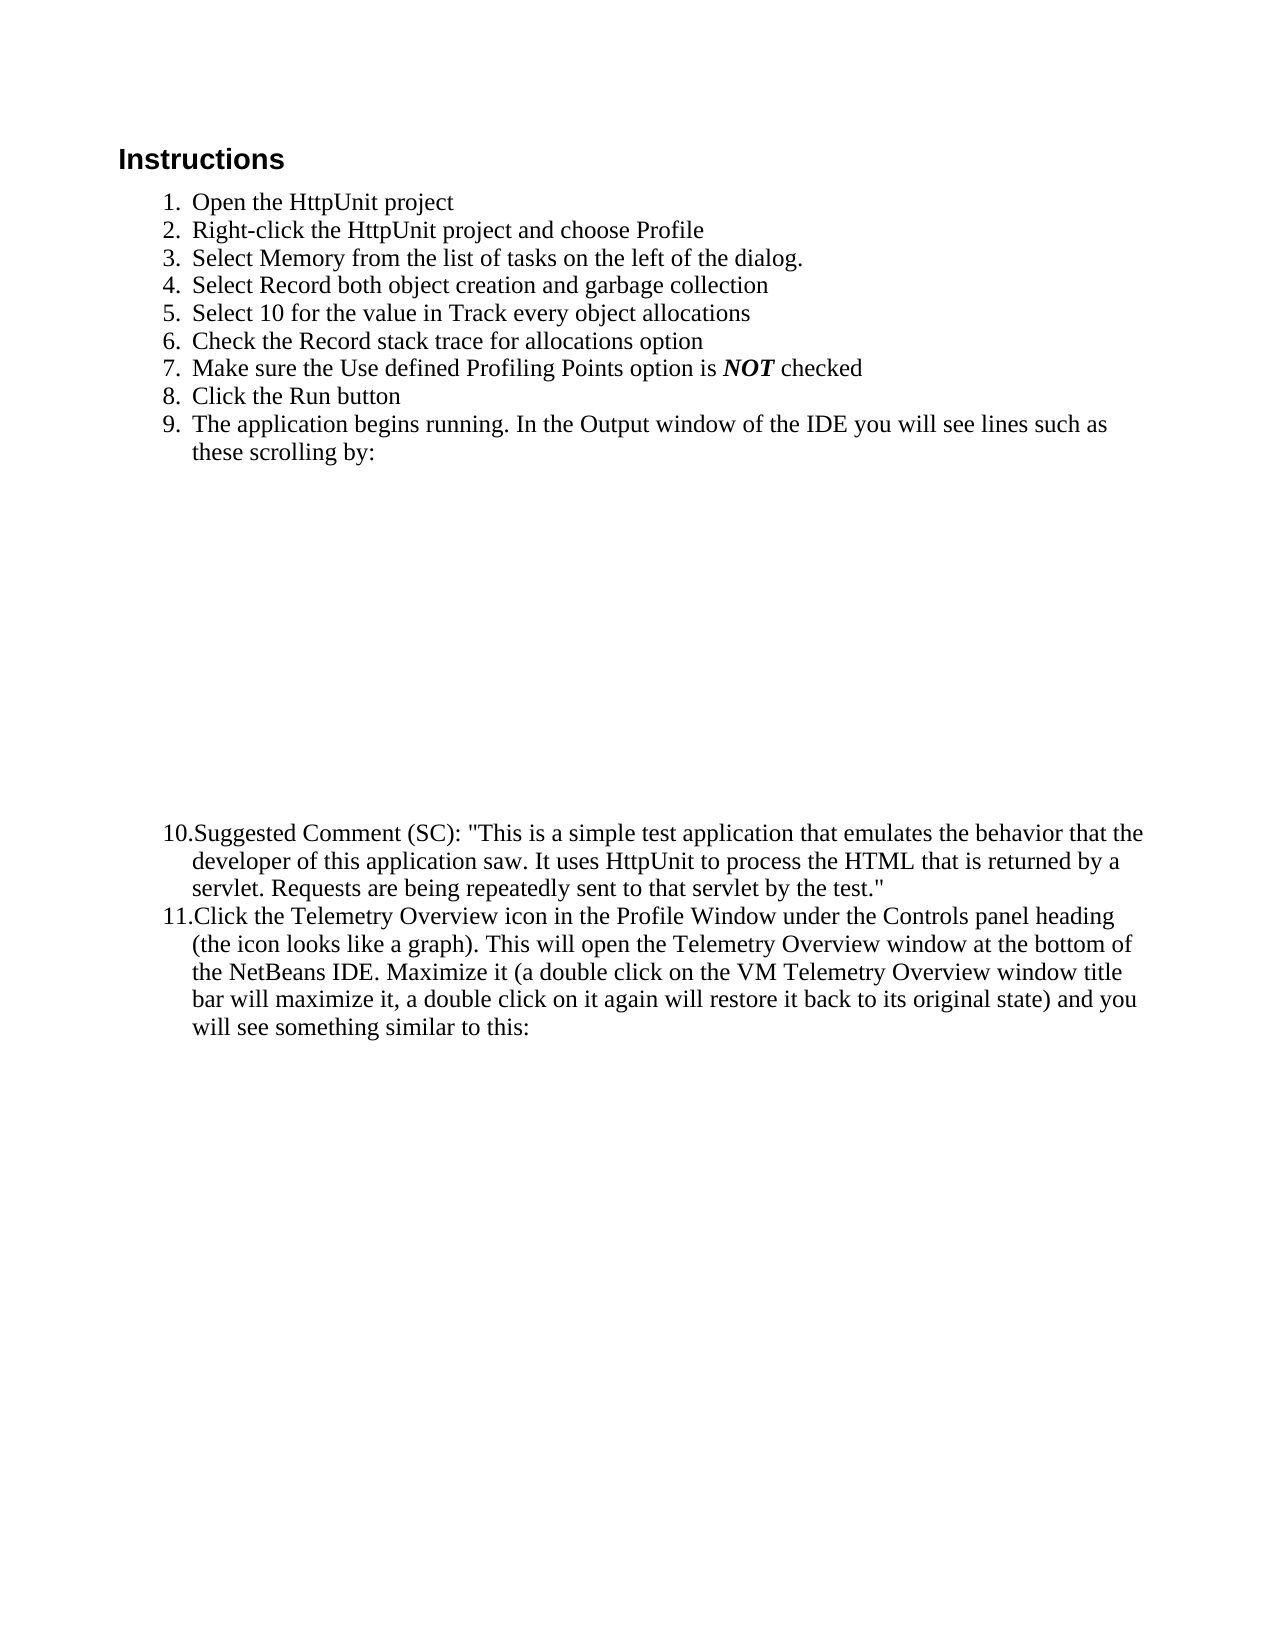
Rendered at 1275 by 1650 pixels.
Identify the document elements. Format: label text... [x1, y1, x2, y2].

list Click the Telemetry Overview icon in the Profile Window under the Controls panel heading (the icon looks like a graph). This will open the Telemetry Overview window at the bottom of the NetBeans IDE. Maximize it (a double click on the VM Telemetry Overview window title bar will maximize it, a double click on it again will restore it back to its original state) and you will see something similar to this: [162, 902, 1157, 1041]
list Check the Record stack trace for allocations option [162, 327, 1157, 354]
list Click the Run button [162, 382, 1157, 410]
list Open the HttpUnit project [162, 188, 1157, 216]
subtitle Instructions [118, 143, 1157, 176]
list Select 10 for the value in Track every object allocations [162, 299, 1157, 327]
list Select Memory from the list of tasks on the left of the dialog. [162, 244, 1157, 271]
list Select Record both object creation and garbage collection [162, 271, 1157, 299]
list Suggested Comment (SC): "This is a simple test application that emulates the behavior that the developer of this application saw. It uses HttpUnit to process the HTML that is returned by a servlet. Requests are being repeatedly sent to that servlet by the test." [162, 819, 1157, 902]
list The application begins running. In the Output window of the IDE you will see lines such as these scrolling by: [162, 410, 1157, 819]
list Make sure the Use defined Profiling Points option is NOT checked [162, 354, 1157, 382]
list Right-click the HttpUnit project and choose Profile [162, 216, 1157, 244]
